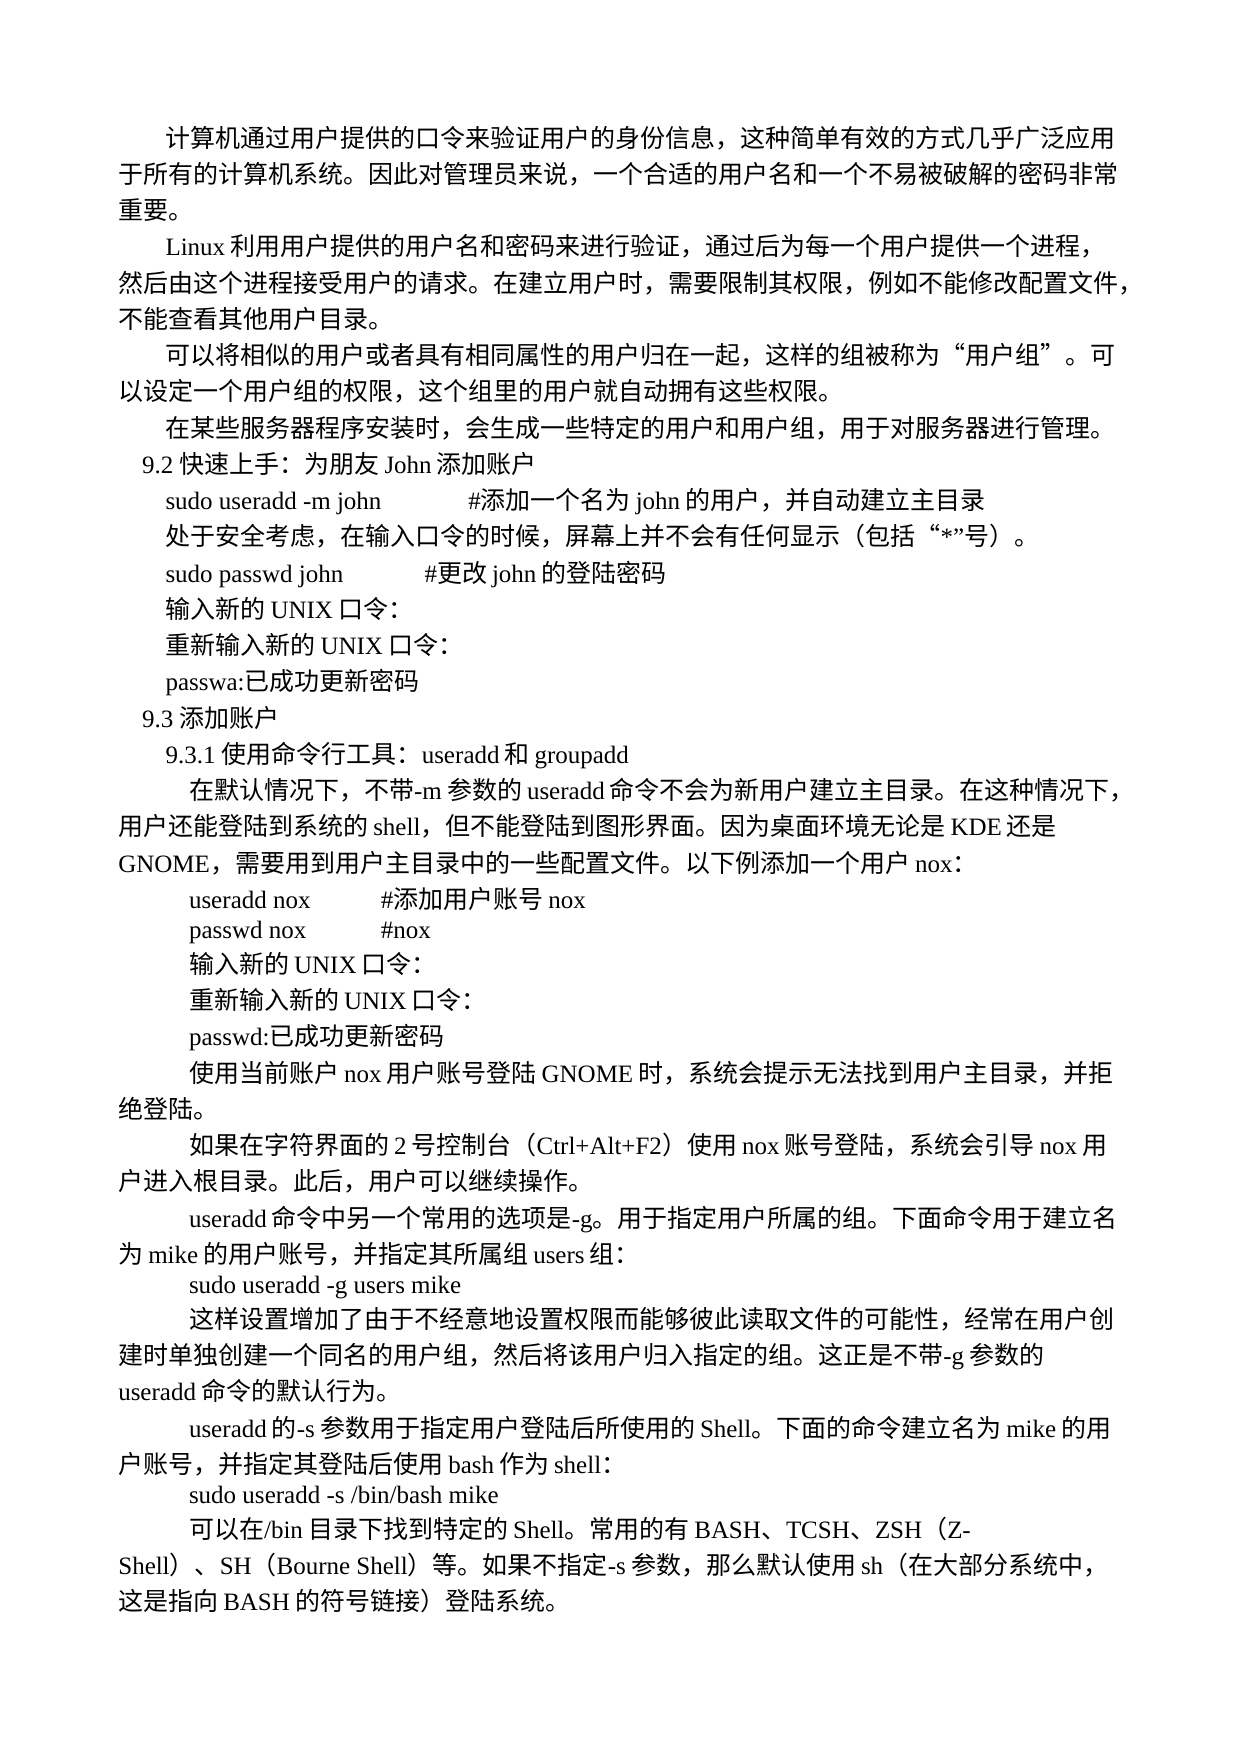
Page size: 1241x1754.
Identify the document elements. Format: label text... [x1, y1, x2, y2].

text sudo passwd john #更改john的登陆密码 [118, 553, 1122, 589]
text 这样设置增加了由于不经意地设置权限而能够彼此读取文件的可能性，经常在用户创建时单独创建一个同名的用户组，然后将该用户归入指定的组。这正是不带-g参数的useradd命令的默认行为。 [118, 1299, 1122, 1408]
text 计算机通过用户提供的口令来验证用户的身份信息，这种简单有效的方式几乎广泛应用于所有的计算机系统。因此对管理员来说，一个合适的用户名和一个不易被破解的密码非常重要。 [118, 118, 1122, 227]
text passwd:已成功更新密码 [118, 1017, 1122, 1053]
text 如果在字符界面的2号控制台（Ctrl+Alt+F2）使用nox账号登陆，系统会引导nox用户进入根目录。此后，用户可以继续操作。 [118, 1126, 1122, 1198]
text useradd命令中另一个常用的选项是-g。用于指定用户所属的组。下面命令用于建立名为mike的用户账号，并指定其所属组users组： [118, 1198, 1122, 1271]
text 输入新的UNIX口令： [118, 944, 1122, 981]
text 9.3 添加账户 [118, 698, 1122, 734]
text 可以将相似的用户或者具有相同属性的用户归在一起，这样的组被称为“用户组”。可以设定一个用户组的权限，这个组里的用户就自动拥有这些权限。 [118, 336, 1122, 408]
text useradd nox #添加用户账号nox [118, 879, 1122, 916]
text 输入新的UNIX口令： [118, 589, 1122, 626]
text sudo useradd -m john #添加一个名为john的用户，并自动建立主目录 [118, 481, 1122, 517]
text sudo useradd -s /bin/bash mike [118, 1481, 1122, 1509]
text 重新输入新的UNIX口令： [118, 626, 1122, 662]
text passwa:已成功更新密码 [118, 662, 1122, 698]
text 在某些服务器程序安装时，会生成一些特定的用户和用户组，用于对服务器进行管理。 [118, 408, 1122, 444]
text sudo useradd -g users mike [118, 1271, 1122, 1299]
text Linux利用用户提供的用户名和密码来进行验证，通过后为每一个用户提供一个进程，然后由这个进程接受用户的请求。在建立用户时，需要限制其权限，例如不能修改配置文件，不能查看其他用户目录。 [118, 227, 1122, 336]
text 9.3.1 使用命令行工具：useradd和groupadd [118, 734, 1122, 771]
text 处于安全考虑，在输入口令的时候，屏幕上并不会有任何显示（包括“*”号）。 [118, 517, 1122, 553]
text 使用当前账户nox用户账号登陆GNOME时，系统会提示无法找到用户主目录，并拒绝登陆。 [118, 1053, 1122, 1126]
text 可以在/bin目录下找到特定的Shell。常用的有BASH、TCSH、ZSH（Z-Shell）、SH（Bourne Shell）等。如果不指定-s参数，那么默认使用sh（在大部分系统中，这是指向BASH的符号链接）登陆系统。 [118, 1509, 1122, 1618]
text 在默认情况下，不带-m参数的useradd命令不会为新用户建立主目录。在这种情况下，用户还能登陆到系统的shell，但不能登陆到图形界面。因为桌面环境无论是KDE还是GNOME，需要用到用户主目录中的一些配置文件。以下例添加一个用户nox： [118, 771, 1122, 879]
text useradd的-s参数用于指定用户登陆后所使用的Shell。下面的命令建立名为mike的用户账号，并指定其登陆后使用bash作为shell： [118, 1408, 1122, 1481]
text 9.2 快速上手：为朋友John添加账户 [118, 444, 1122, 481]
text 重新输入新的UNIX口令： [118, 981, 1122, 1017]
text passwd nox #nox [118, 916, 1122, 944]
